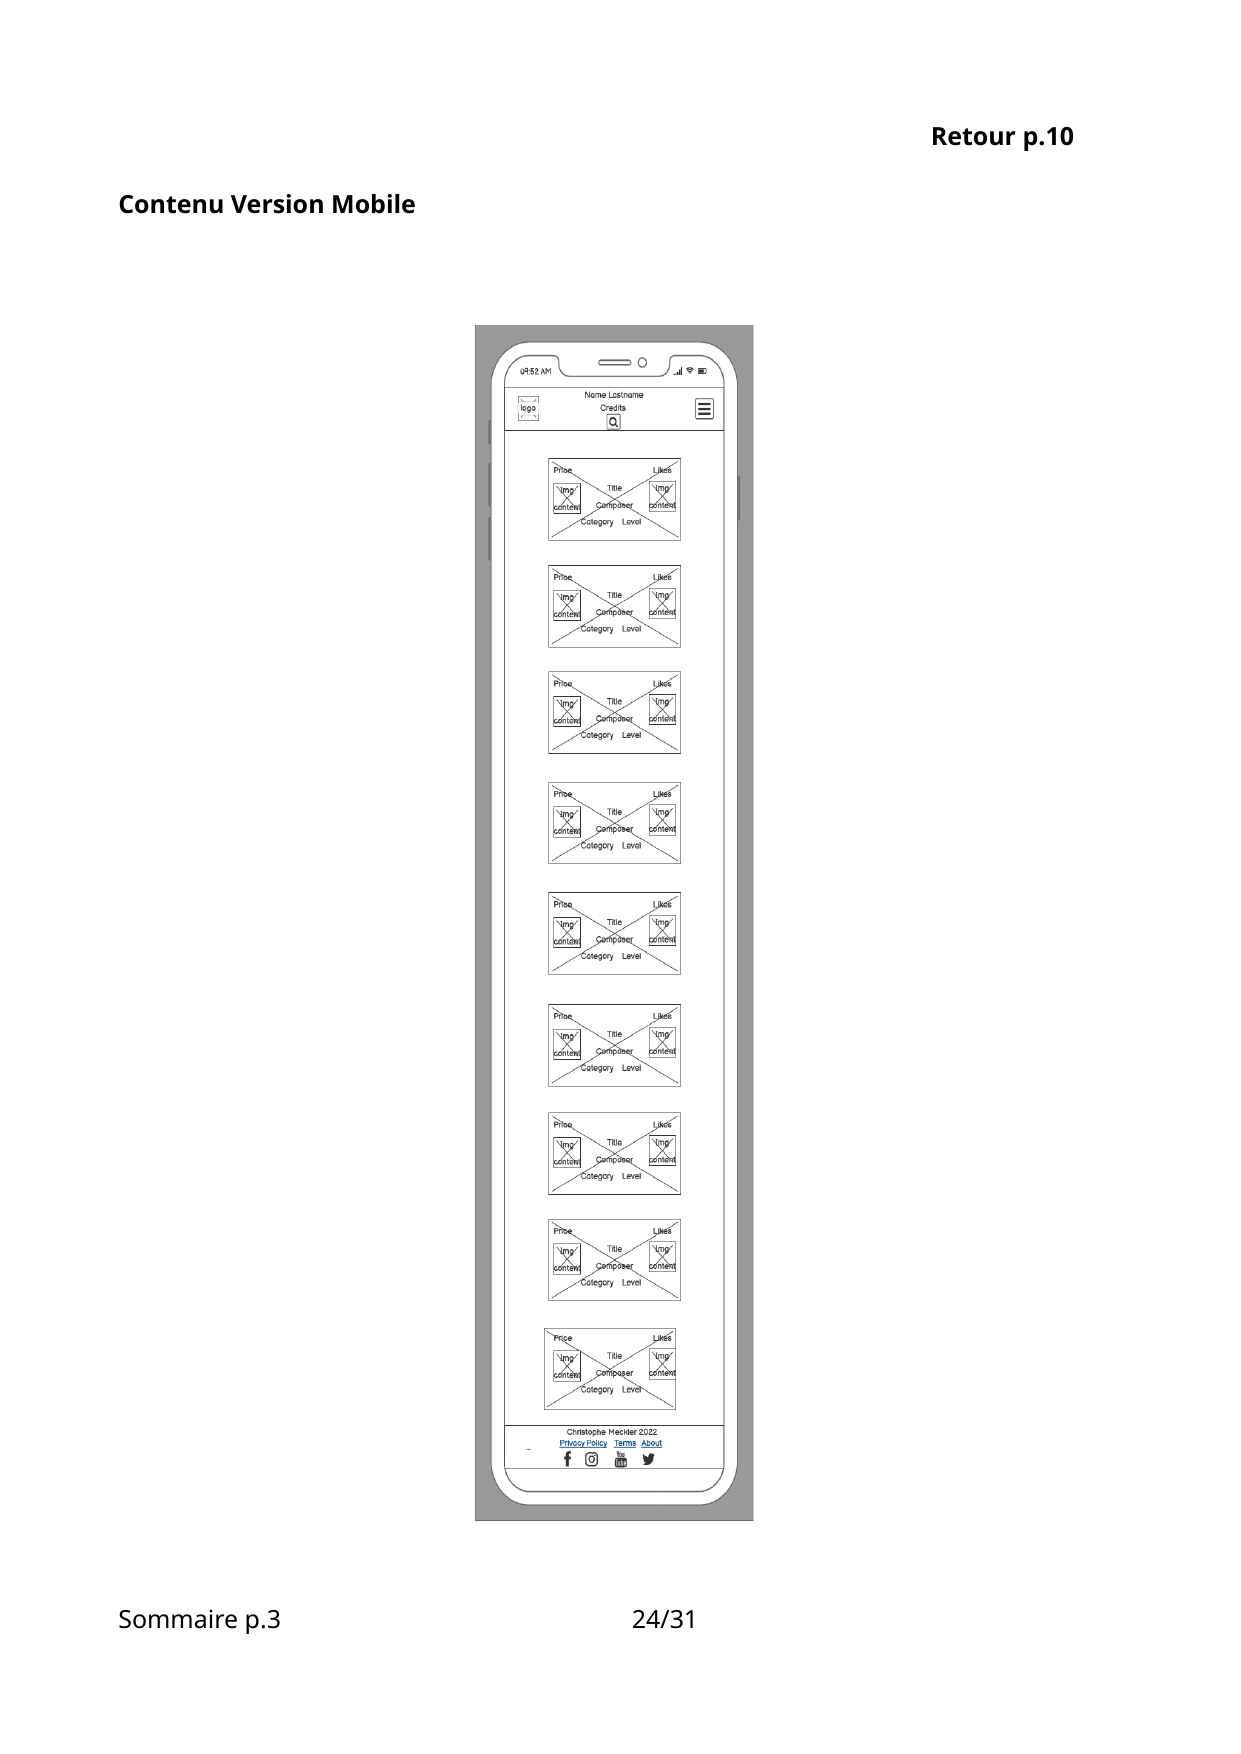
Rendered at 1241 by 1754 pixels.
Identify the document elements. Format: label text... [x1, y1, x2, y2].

text Retour p.7 [118, 118, 1122, 152]
subtitle Contenu Version Mobile [118, 186, 1122, 221]
picture [475, 325, 754, 1521]
